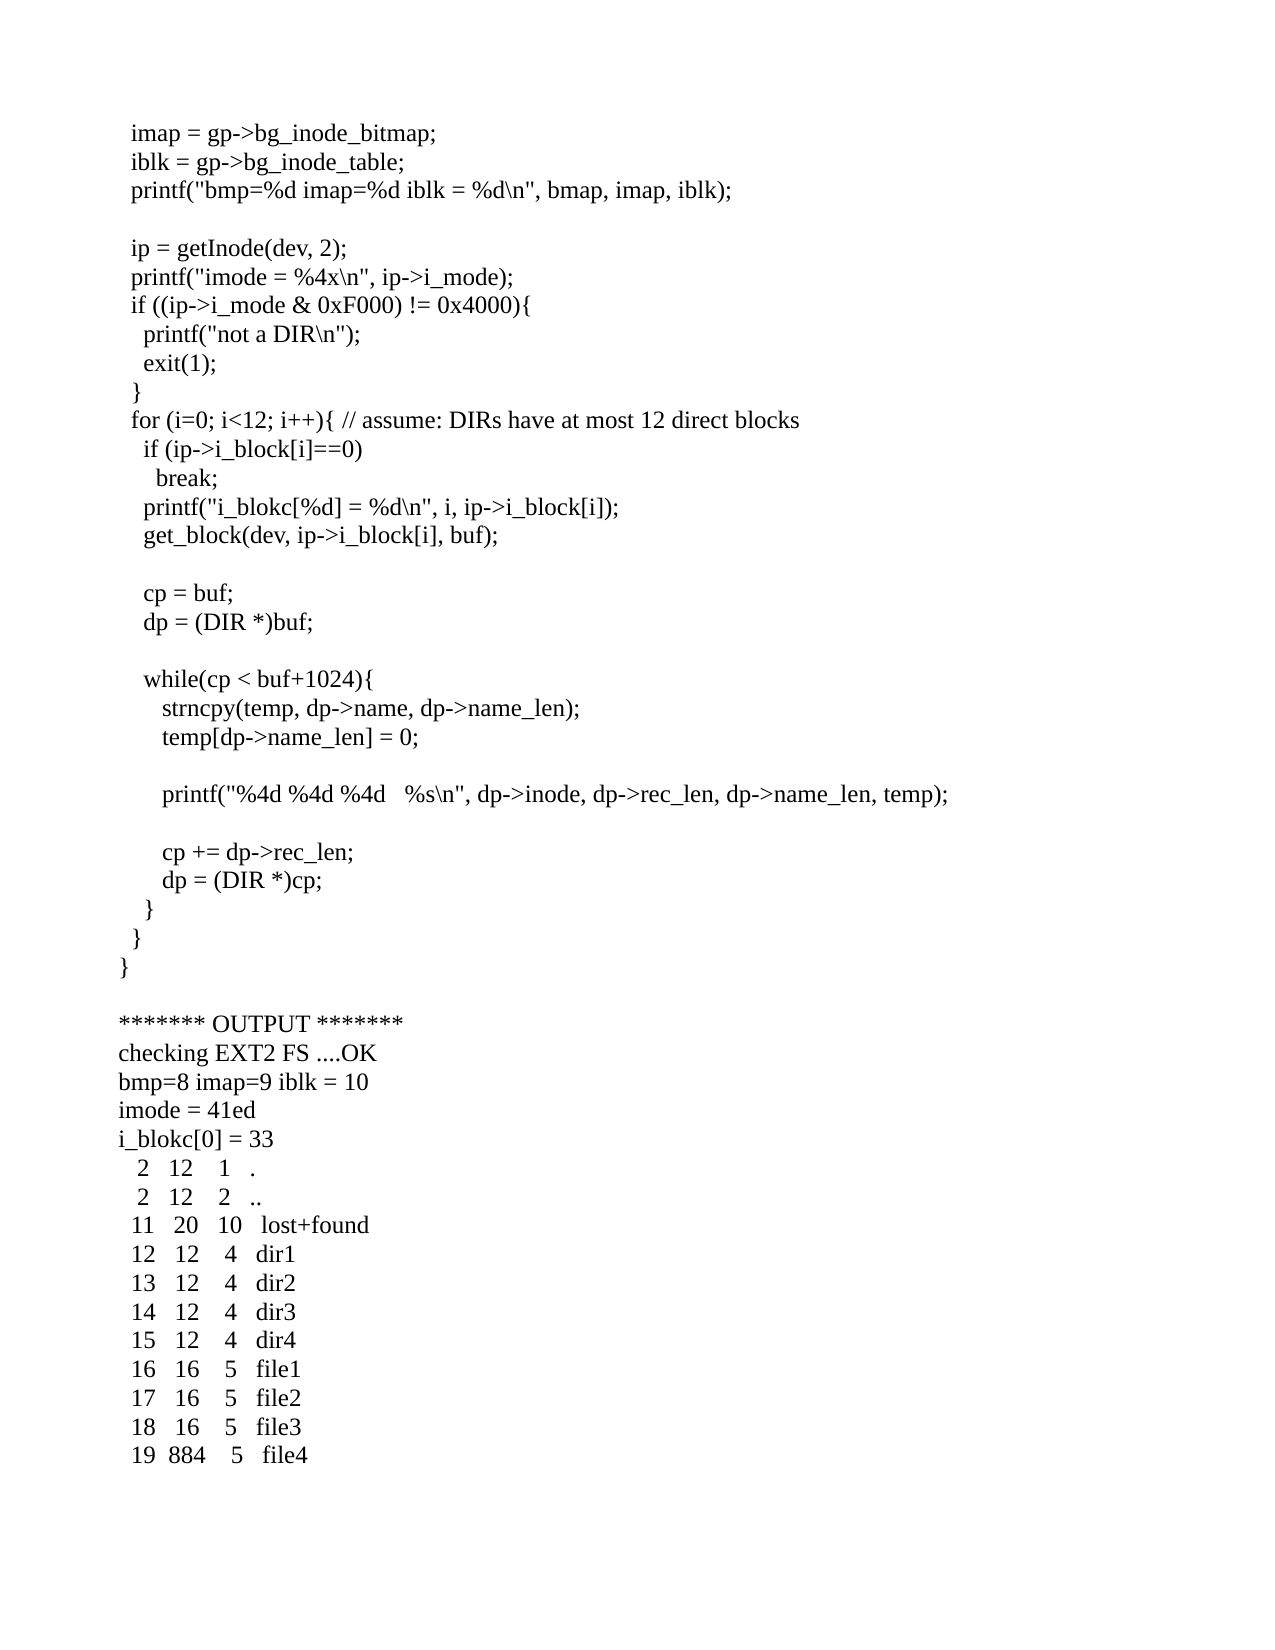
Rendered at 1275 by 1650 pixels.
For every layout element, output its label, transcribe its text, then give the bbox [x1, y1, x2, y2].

text 17 16 5 file2 [118, 1383, 1157, 1412]
text if (ip->i_block[i]==0) [118, 434, 1157, 463]
text bmp=8 imap=9 iblk = 10 [118, 1067, 1157, 1096]
text dp = (DIR *)buf; [118, 607, 1157, 636]
text 16 16 5 file1 [118, 1354, 1157, 1383]
text 2 12 2 .. [118, 1182, 1157, 1211]
text printf("imode = %4x\n", ip->i_mode); [118, 262, 1157, 291]
text 19 884 5 file4 [118, 1441, 1157, 1469]
text } [118, 377, 1157, 406]
text imode = 41ed [118, 1096, 1157, 1124]
text } [118, 894, 1157, 923]
text dp = (DIR *)cp; [118, 866, 1157, 894]
text checking EXT2 FS ....OK [118, 1038, 1157, 1067]
text } [118, 952, 1157, 981]
text ip = getInode(dev, 2); [118, 233, 1157, 262]
text cp += dp->rec_len; [118, 837, 1157, 866]
text i_blokc[0] = 33 [118, 1124, 1157, 1153]
text 2 12 1 . [118, 1153, 1157, 1182]
text 13 12 4 dir2 [118, 1268, 1157, 1297]
text printf("not a DIR\n"); [118, 319, 1157, 348]
text printf("%4d %4d %4d %s\n", dp->inode, dp->rec_len, dp->name_len, temp); [118, 779, 1157, 808]
text 18 16 5 file3 [118, 1412, 1157, 1441]
text get_block(dev, ip->i_block[i], buf); [118, 521, 1157, 549]
text 15 12 4 dir4 [118, 1326, 1157, 1354]
text ******* OUTPUT ******* [118, 1009, 1157, 1038]
text iblk = gp->bg_inode_table; [118, 147, 1157, 176]
text 14 12 4 dir3 [118, 1297, 1157, 1326]
text cp = buf; [118, 578, 1157, 607]
text exit(1); [118, 348, 1157, 377]
text for (i=0; i<12; i++){ // assume: DIRs have at most 12 direct blocks [118, 406, 1157, 434]
text break; [118, 463, 1157, 492]
text imap = gp->bg_inode_bitmap; [118, 118, 1157, 147]
text 12 12 4 dir1 [118, 1239, 1157, 1268]
text printf("i_blokc[%d] = %d\n", i, ip->i_block[i]); [118, 492, 1157, 521]
text strncpy(temp, dp->name, dp->name_len); [118, 693, 1157, 722]
text while(cp < buf+1024){ [118, 664, 1157, 693]
text temp[dp->name_len] = 0; [118, 722, 1157, 751]
text printf("bmp=%d imap=%d iblk = %d\n", bmap, imap, iblk); [118, 176, 1157, 204]
text 11 20 10 lost+found [118, 1211, 1157, 1239]
text } [118, 923, 1157, 952]
text if ((ip->i_mode & 0xF000) != 0x4000){ [118, 291, 1157, 319]
